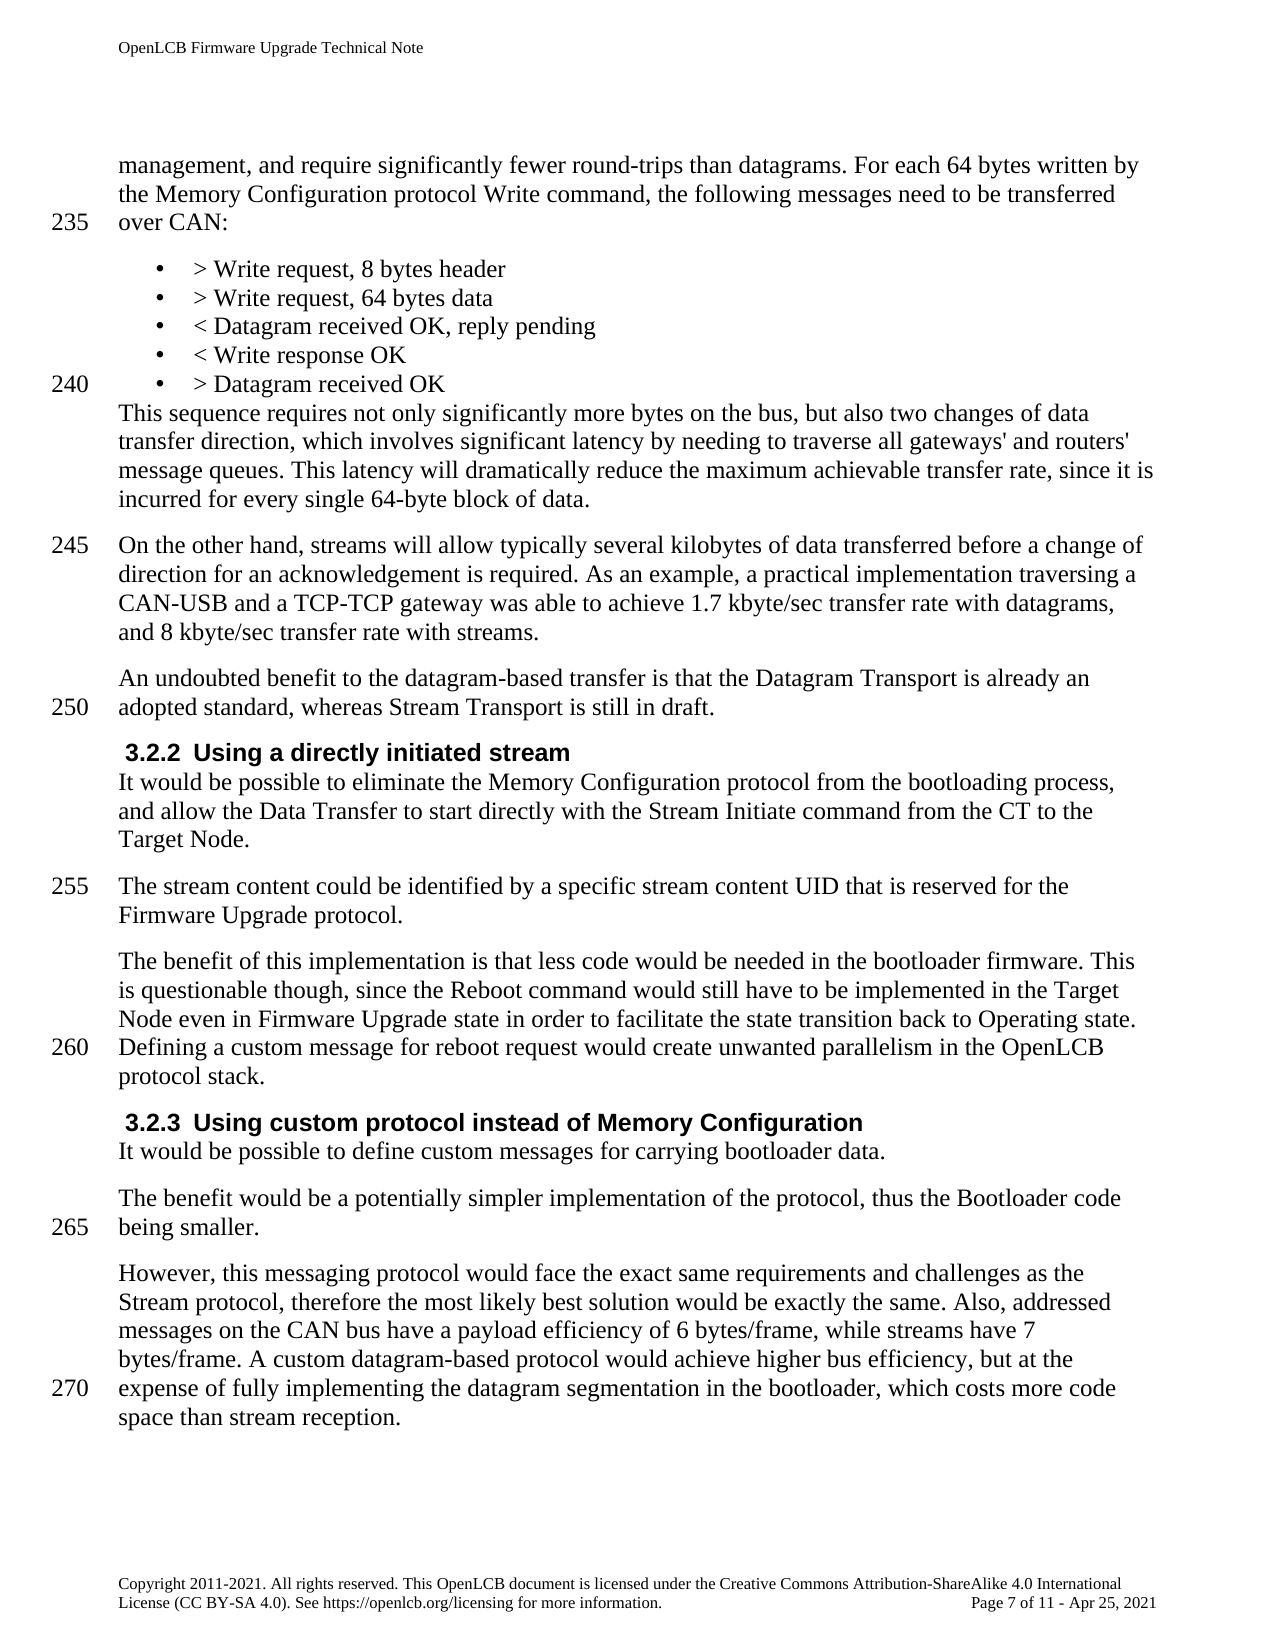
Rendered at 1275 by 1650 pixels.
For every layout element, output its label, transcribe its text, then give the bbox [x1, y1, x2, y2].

text This sequence requires not only significantly more bytes on the bus, but also two changes of data transfer direction, which involves significant latency by needing to traverse all gateways' and routers' message queues. This latency will dramatically reduce the maximum achievable transfer rate, since it is incurred for every single 64-byte block of data. [118, 398, 1157, 513]
list > Write request, 64 bytes data [156, 283, 1157, 311]
subtitle Using custom protocol instead of Memory Configuration [118, 1108, 1157, 1136]
list < Write response OK [156, 340, 1157, 369]
list > Datagram received OK [156, 369, 1157, 398]
text The benefit of this implementation is that less code would be needed in the bootloader firmware. This is questionable though, since the Reboot command would still have to be implemented in the Target Node even in Firmware Upgrade state in order to facilitate the state transition back to Operating state. Defining a custom message for reboot request would create unwanted parallelism in the OpenLCB protocol stack. [118, 946, 1157, 1090]
list < Datagram received OK, reply pending [156, 311, 1157, 340]
subtitle Using a directly initiated stream [118, 738, 1157, 767]
text management, and require significantly fewer round-trips than datagrams. For each 64 bytes written by the Memory Configuration protocol Write command, the following messages need to be transferred over CAN: [118, 150, 1157, 236]
text An undoubted benefit to the datagram-based transfer is that the Datagram Transport is already an adopted standard, whereas Stream Transport is still in draft. [118, 663, 1157, 721]
text It would be possible to define custom messages for carrying bootloader data. [118, 1136, 1157, 1165]
text On the other hand, streams will allow typically several kilobytes of data transferred before a change of direction for an acknowledgement is required. As an example, a practical implementation traversing a CAN-USB and a TCP-TCP gateway was able to achieve 1.7 kbyte/sec transfer rate with datagrams, and 8 kbyte/sec transfer rate with streams. [118, 530, 1157, 645]
text The benefit would be a potentially simpler implementation of the protocol, thus the Bootloader code being smaller. [118, 1183, 1157, 1240]
list > Write request, 8 bytes header [156, 254, 1157, 283]
text The stream content could be identified by a specific stream content UID that is reserved for the Firmware Upgrade protocol. [118, 871, 1157, 928]
text However, this messaging protocol would face the exact same requirements and challenges as the Stream protocol, therefore the most likely best solution would be exactly the same. Also, addressed messages on the CAN bus have a payload efficiency of 6 bytes/frame, while streams have 7 bytes/frame. A custom datagram-based protocol would achieve higher bus efficiency, but at the expense of fully implementing the datagram segmentation in the bootloader, which costs more code space than stream reception. [118, 1258, 1157, 1431]
text It would be possible to eliminate the Memory Configuration protocol from the bootloading process, and allow the Data Transfer to start directly with the Stream Initiate command from the CT to the Target Node. [118, 767, 1157, 853]
